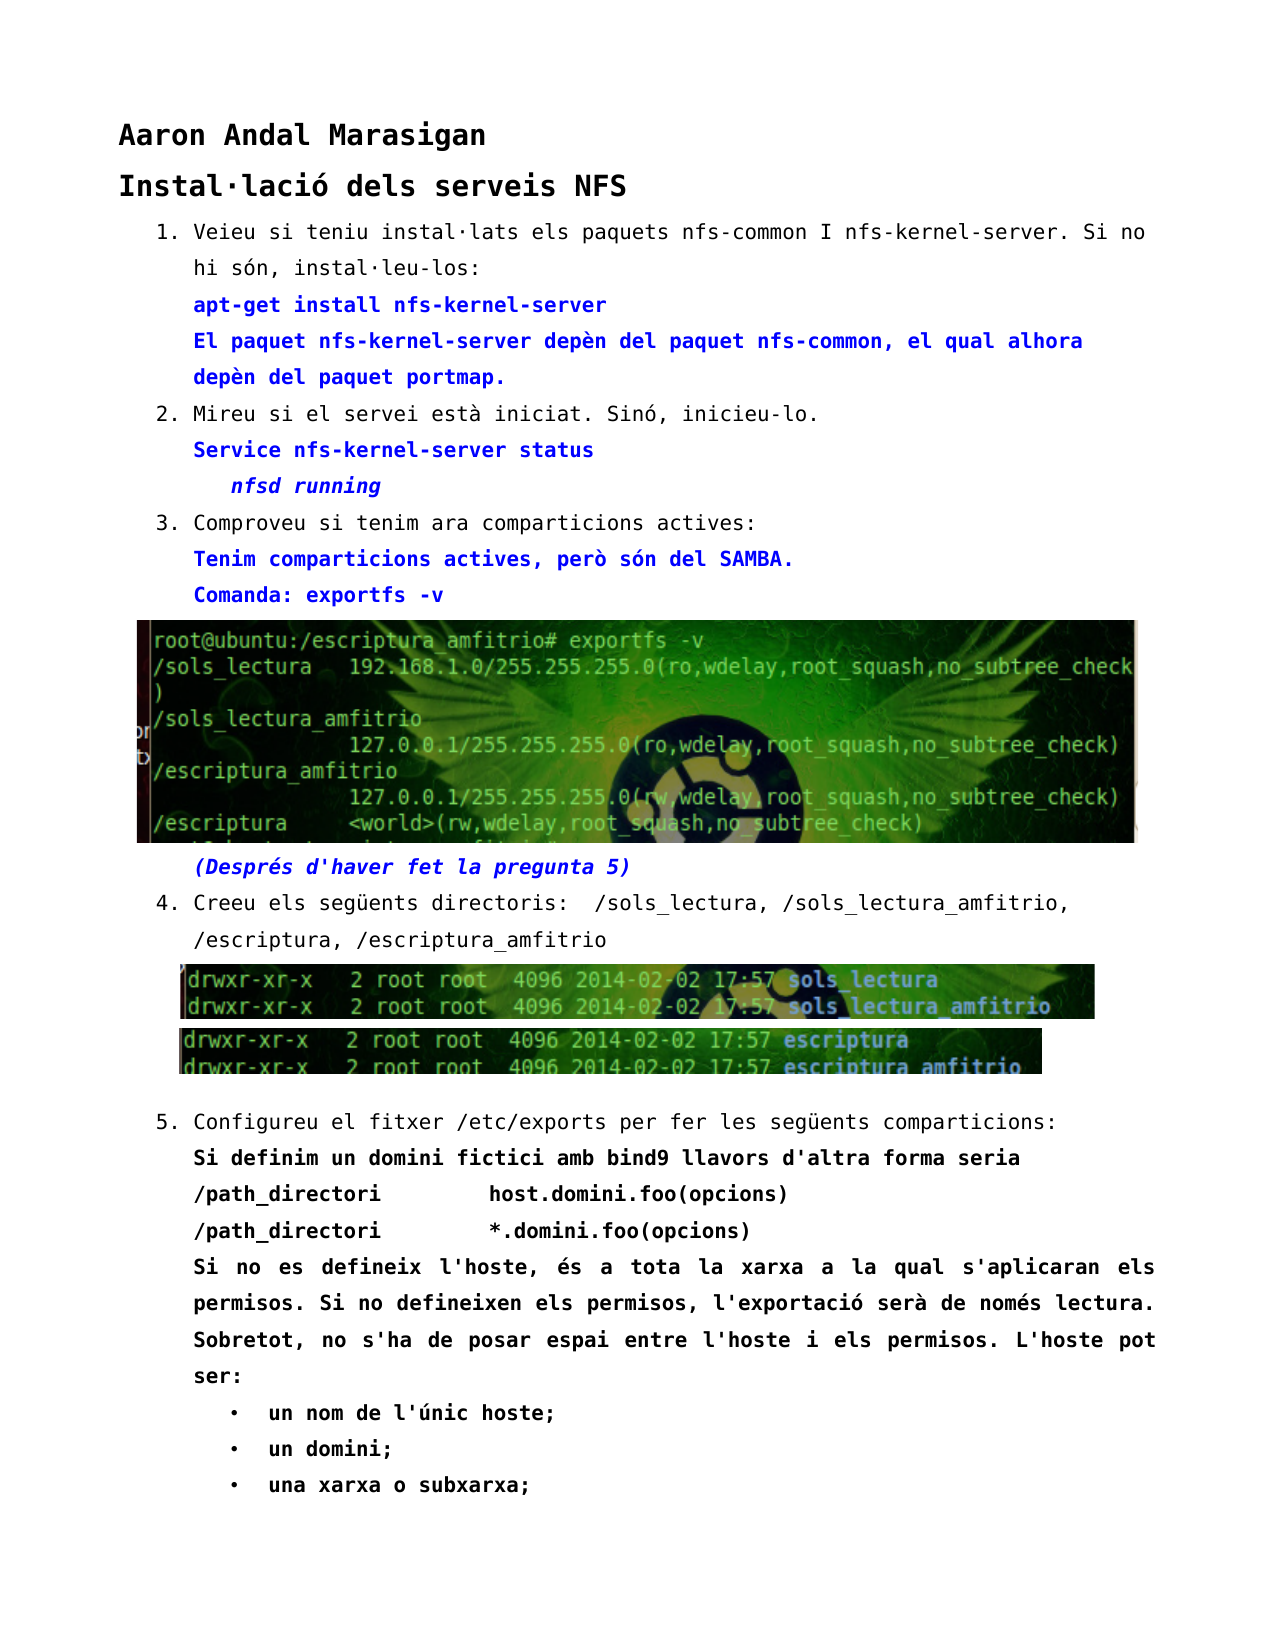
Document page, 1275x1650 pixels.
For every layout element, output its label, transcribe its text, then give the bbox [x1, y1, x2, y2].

text Instal·lació dels serveis NFS [118, 169, 1157, 203]
list nfsd running [193, 474, 1157, 499]
list /path_directori *.domini.foo(opcions) [156, 1219, 1157, 1243]
text Aaron Andal Marasigan [118, 118, 1157, 152]
list Mireu si el servei està iniciat. Sinó, inicieu-lo. [156, 402, 1157, 426]
list una xarxa o subxarxa; [231, 1473, 1157, 1497]
picture [179, 1028, 1042, 1074]
list /path_directori host.domini.foo(opcions) [156, 1182, 1157, 1207]
list Configureu el fitxer /etc/exports per fer les següents comparticions: [156, 1110, 1157, 1134]
list Veieu si teniu instal·lats els paquets nfs-common I nfs-kernel-server. Si no hi són, instal·leu-los: [156, 220, 1157, 281]
list Si definim un domini fictici amb bind9 llavors d'altra forma seria [156, 1146, 1157, 1170]
picture [136, 620, 1139, 843]
list Tenim comparticions actives, però són del SAMBA. [156, 547, 1157, 571]
list Service nfs-kernel-server status [156, 438, 1157, 462]
list Si no es defineix l'hoste, és a tota la xarxa a la qual s'aplicaran els permisos. Si no defineixen els permisos, l'exportació serà de només lectura. Sobretot, no s'ha de posar espai entre l'hoste i els permisos. L'hoste pot ser: [156, 1255, 1157, 1388]
list Comproveu si tenim ara comparticions actives: [156, 511, 1157, 535]
list un nom de l'únic hoste; [231, 1401, 1157, 1425]
list (Després d'haver fet la pregunta 5) [156, 620, 1157, 879]
list Comanda: exportfs -v [156, 583, 1157, 608]
list un domini; [231, 1437, 1157, 1461]
list apt-get install nfs-kernel-server [156, 293, 1157, 317]
list Creeu els següents directoris: /sols_lectura, /sols_lectura_amfitrio, /escriptura, /escriptura_amfitrio [156, 891, 1157, 952]
picture [180, 964, 1095, 1019]
list El paquet nfs-kernel-server depèn del paquet nfs-common, el qual alhora depèn del paquet portmap. [156, 329, 1157, 390]
